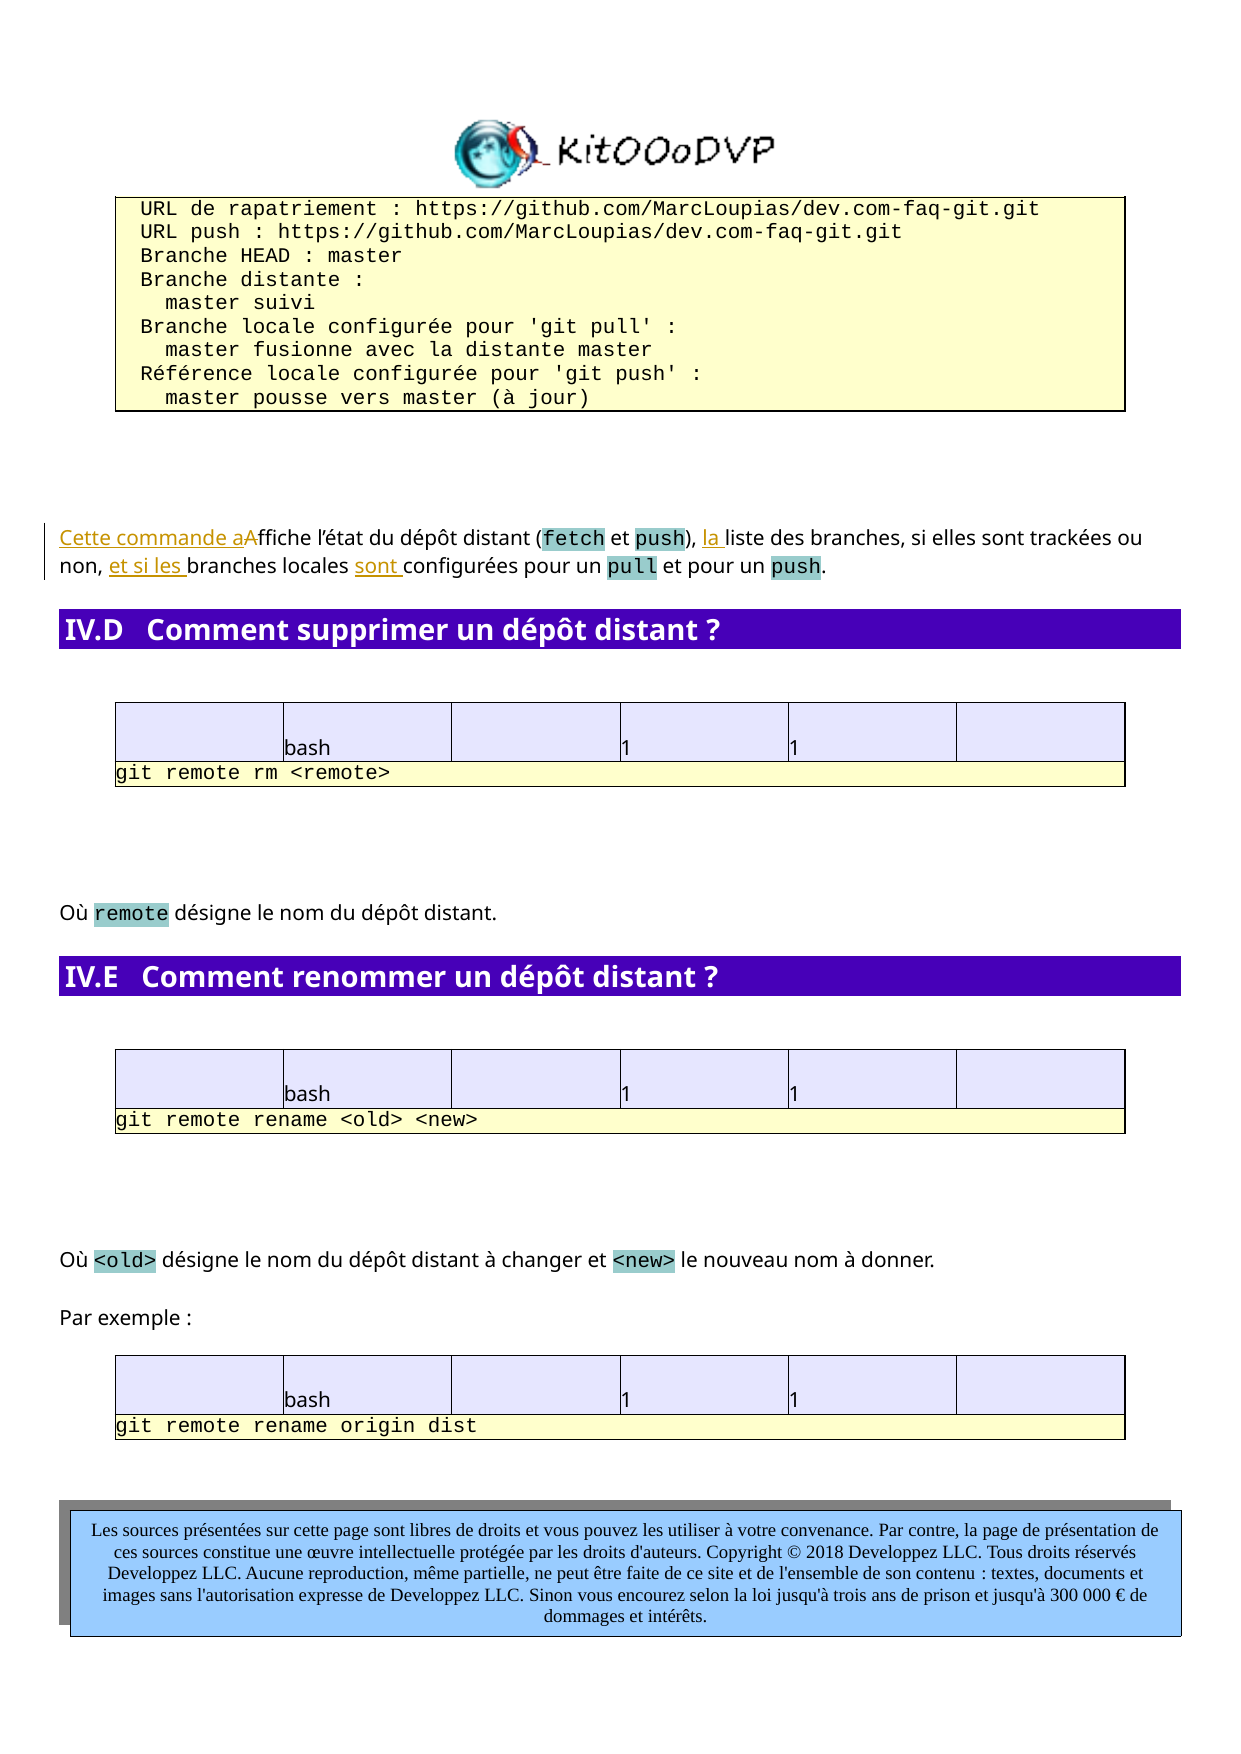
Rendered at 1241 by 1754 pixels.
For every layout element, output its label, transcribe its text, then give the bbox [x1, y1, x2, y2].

text Cette commande affiche l’état du dépôt distant (fetch et push), la liste des branches, si elles sont trackées ou non, et si les branches locales sont configurées pour un pull et pour un push. [59, 523, 1181, 580]
subtitle Comment supprimer un dépôt distant ? [59, 609, 1181, 649]
text Où remote désigne le nom du dépôt distant. [59, 898, 1181, 927]
table_header [116, 1050, 283, 1108]
picture [453, 118, 781, 191]
table_header [116, 1356, 283, 1414]
table_header [957, 1356, 1124, 1414]
table_header 1 [621, 1050, 788, 1108]
table_header [957, 703, 1124, 761]
table_header 1 [621, 703, 788, 761]
table_header bash [284, 703, 451, 761]
table_header [957, 1050, 1124, 1108]
table_header 1 [621, 1356, 788, 1414]
table_header bash [284, 1356, 451, 1414]
table_header bash [284, 1050, 451, 1108]
table_header [116, 703, 283, 761]
table_header 1 [789, 703, 956, 761]
table_header [452, 703, 620, 761]
subtitle Comment renommer un dépôt distant ? [59, 956, 1181, 996]
text Par exemple : [59, 1303, 1181, 1331]
table_header 1 [789, 1050, 956, 1108]
table_header [452, 1050, 620, 1108]
table_header [452, 1356, 620, 1414]
text Où <old> désigne le nom du dépôt distant à changer et <new> le nouveau nom à donner. [59, 1245, 1181, 1273]
table_header 1 [789, 1356, 956, 1414]
